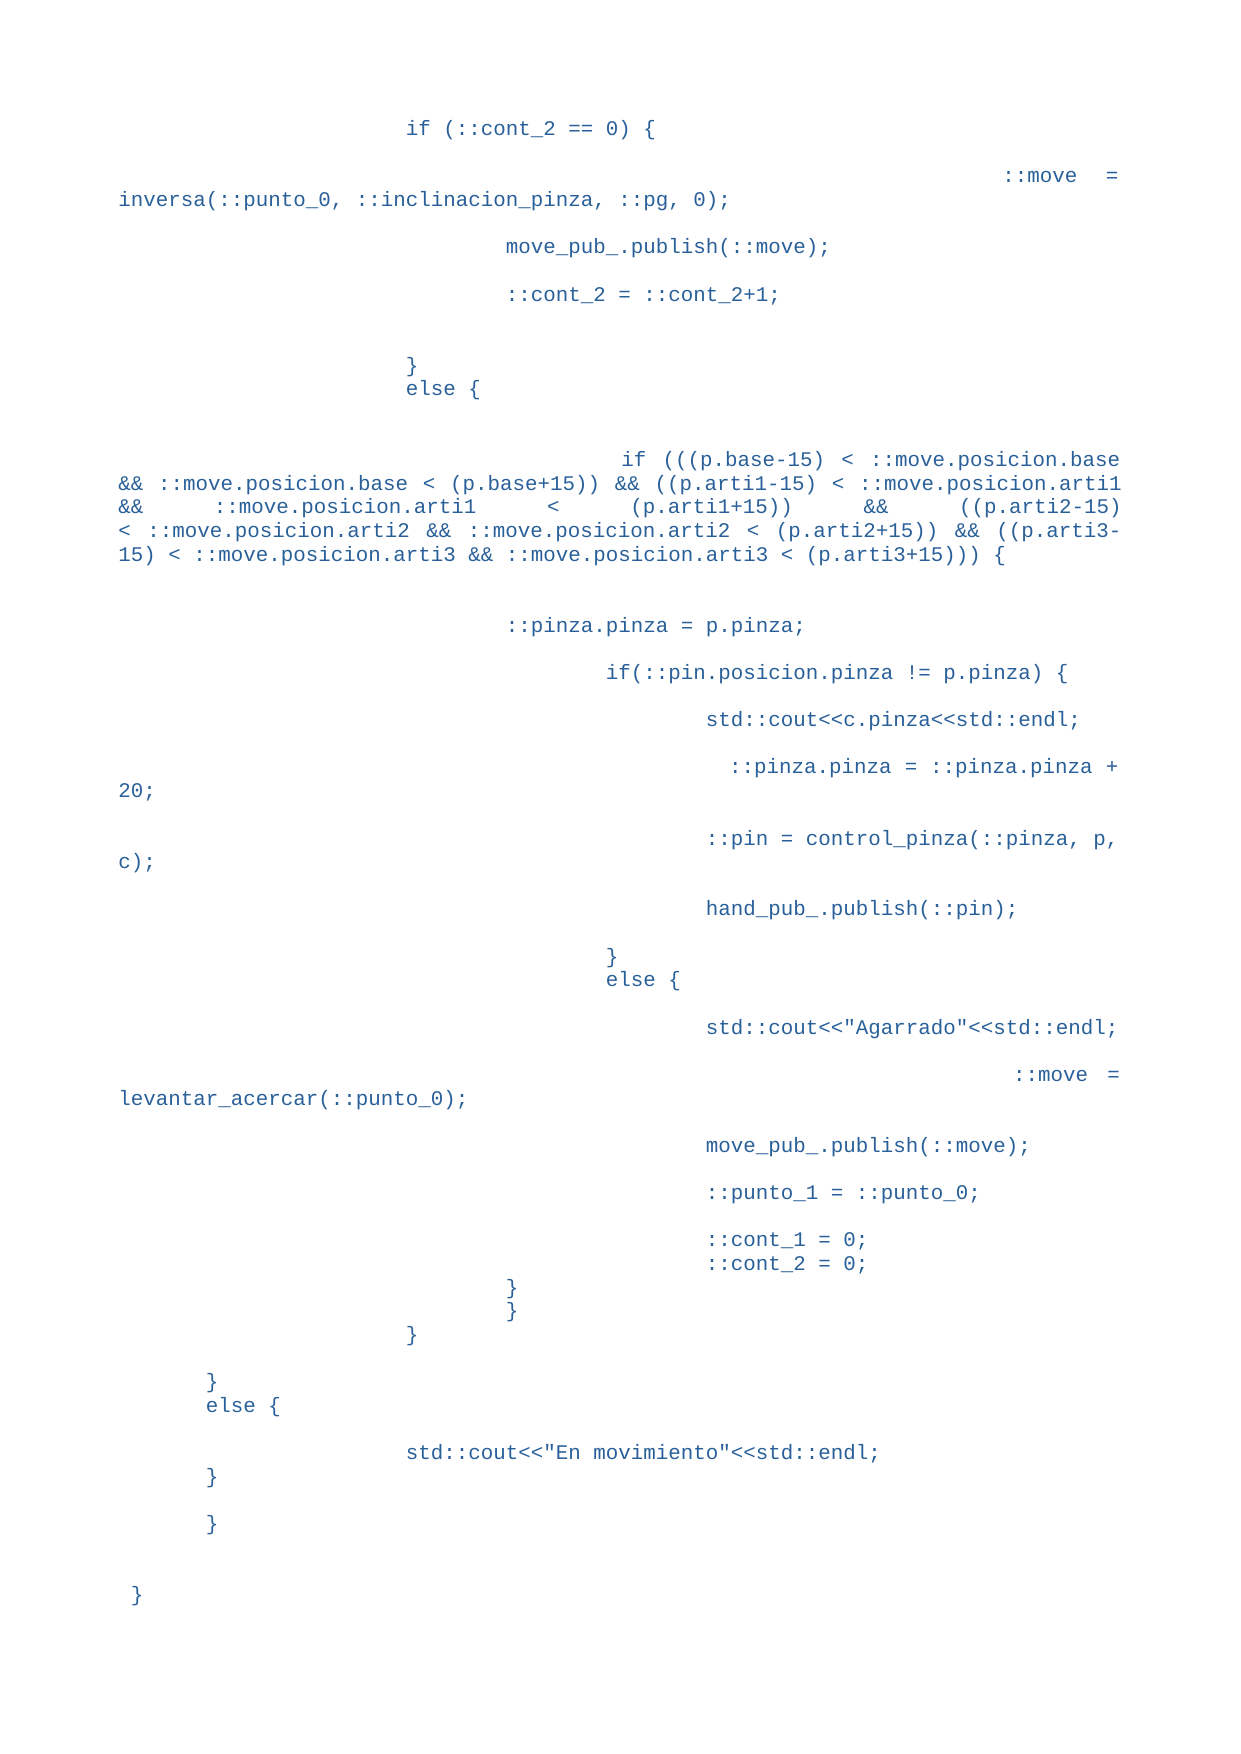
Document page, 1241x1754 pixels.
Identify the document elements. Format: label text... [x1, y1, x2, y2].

text if (((p.base-15) < ::move.posicion.base && ::move.posicion.base < (p.base+15)) && ((p.arti1-15) < ::move.posicion.arti1 && ::move.posicion.arti1 < (p.arti1+15)) && ((p.arti2-15) < ::move.posicion.arti2 && ::move.posicion.arti2 < (p.arti2+15)) && ((p.arti3-15) < ::move.posicion.arti3 && ::move.posicion.arti3 < (p.arti3+15))) { [118, 449, 1122, 567]
text if (::cont_2 == 0) { [118, 118, 1122, 142]
text } [118, 1466, 1122, 1489]
text ::punto_1 = ::punto_0; [118, 1182, 1122, 1206]
text ::move = inversa(::punto_0, ::inclinacion_pinza, ::pg, 0); [118, 165, 1122, 213]
text } [118, 1513, 1122, 1537]
text ::pinza.pinza = ::pinza.pinza + 20; [118, 757, 1122, 804]
text ::pinza.pinza = p.pinza; [118, 615, 1122, 638]
text move_pub_.publish(::move); [118, 1135, 1122, 1158]
text ::cont_2 = 0; [118, 1253, 1122, 1277]
text } [118, 1277, 1122, 1300]
text } [118, 354, 1122, 378]
text ::cont_2 = ::cont_2+1; [118, 284, 1122, 307]
text else { [118, 1395, 1122, 1419]
text } [118, 1371, 1122, 1395]
text } [118, 1584, 1122, 1608]
text else { [118, 969, 1122, 993]
text ::cont_1 = 0; [118, 1229, 1122, 1253]
text } [118, 946, 1122, 969]
text std::cout<<"En movimiento"<<std::endl; [118, 1442, 1122, 1466]
text std::cout<<"Agarrado"<<std::endl; [118, 1017, 1122, 1040]
text move_pub_.publish(::move); [118, 236, 1122, 260]
text std::cout<<c.pinza<<std::endl; [118, 709, 1122, 733]
text ::move = levantar_acercar(::punto_0); [118, 1064, 1122, 1111]
text } [118, 1324, 1122, 1348]
text ::pin = control_pinza(::pinza, p, c); [118, 827, 1122, 875]
text else { [118, 378, 1122, 402]
text if(::pin.posicion.pinza != p.pinza) { [118, 662, 1122, 686]
text } [118, 1300, 1122, 1324]
text hand_pub_.publish(::pin); [118, 898, 1122, 922]
